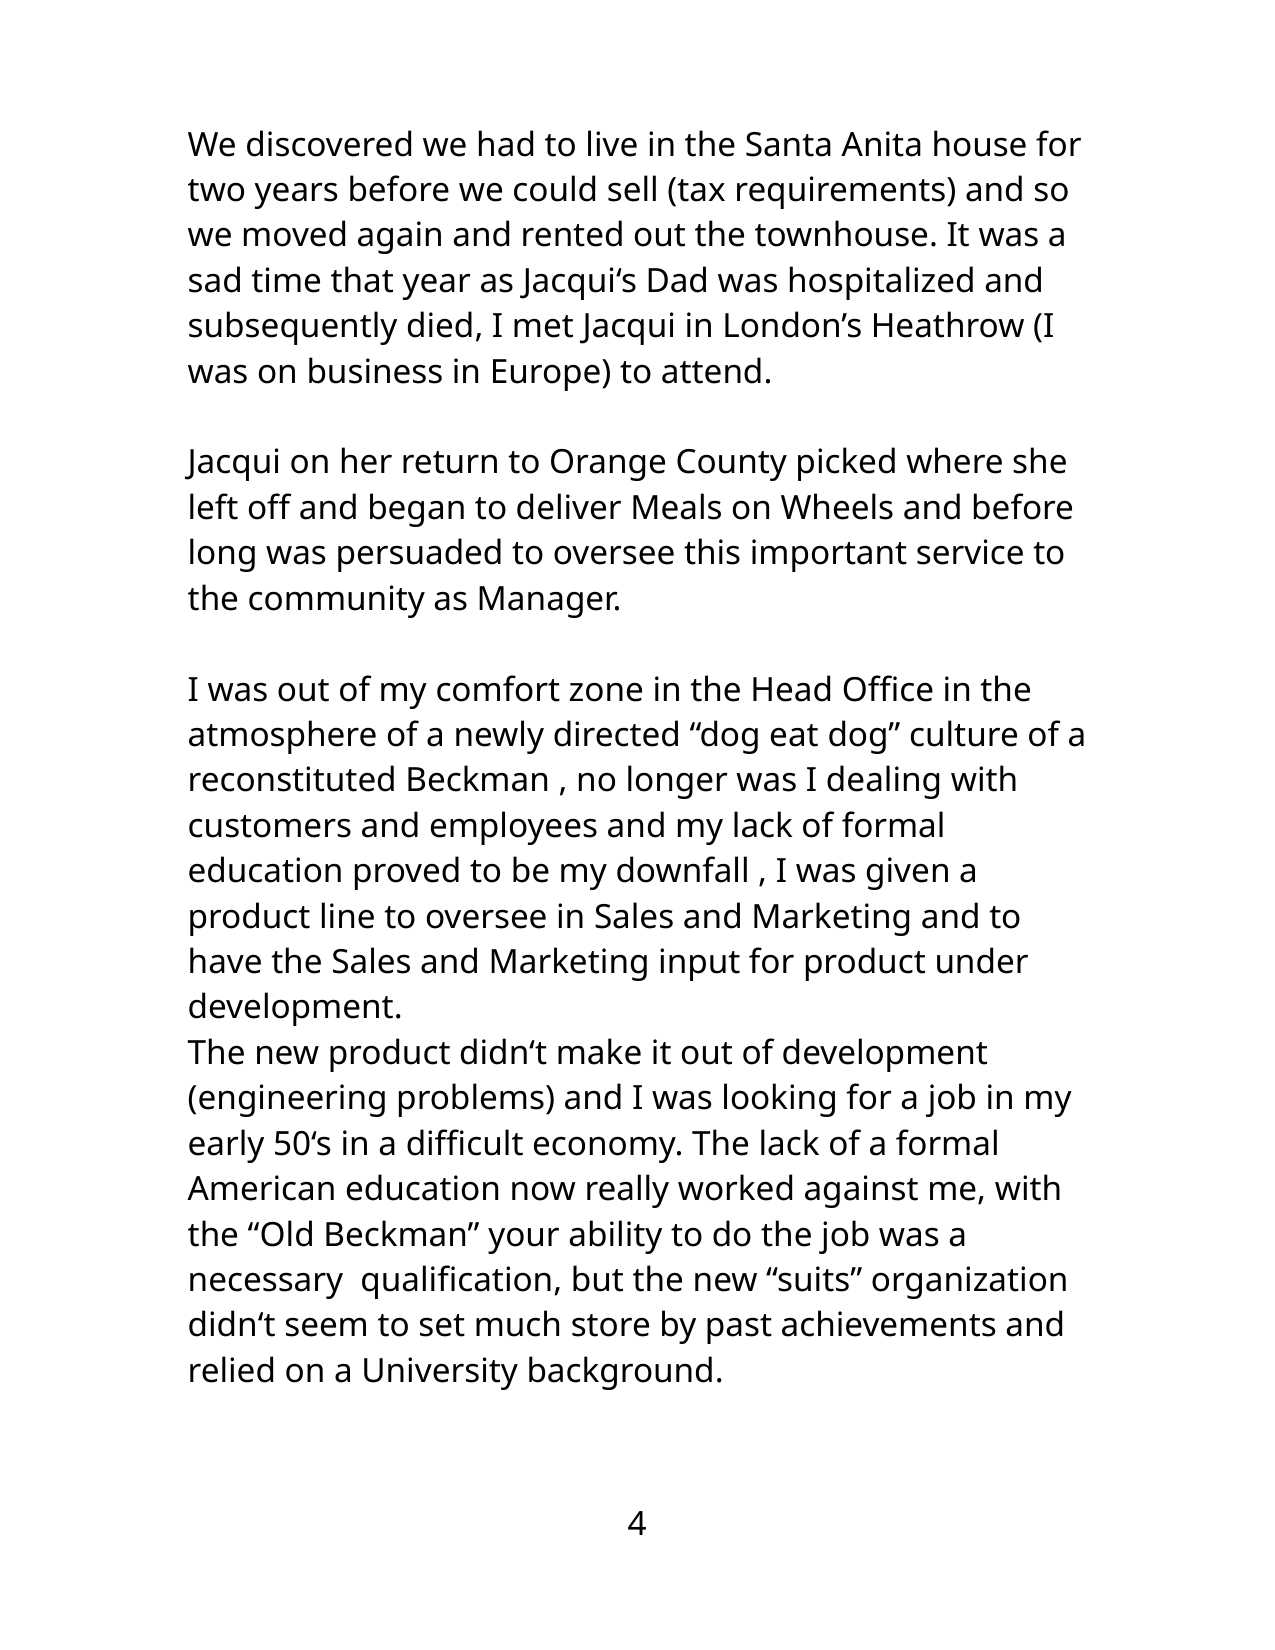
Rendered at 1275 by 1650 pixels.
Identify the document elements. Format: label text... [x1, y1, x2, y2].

text Jacqui on her return to Orange County picked where she left off and began to deliver Meals on Wheels and before long was persuaded to oversee this important service to the community as Manager. [187, 438, 1087, 620]
text I was out of my comfort zone in the Head Office in the atmosphere of a newly directed “dog eat dog” culture of a reconstituted Beckman , no longer was I dealing with customers and employees and my lack of formal education proved to be my downfall , I was given a product line to oversee in Sales and Marketing and to have the Sales and Marketing input for product under development. [187, 665, 1087, 1029]
text We discovered we had to live in the Santa Anita house for two years before we could sell (tax requirements) and so we moved again and rented out the townhouse. It was a sad time that year as Jacqui‘s Dad was hospitalized and subsequently died, I met Jacqui in London’s Heathrow (I was on business in Europe) to attend. [187, 120, 1087, 393]
text The new product didn‘t make it out of development (engineering problems) and I was looking for a job in my early 50‘s in a difficult economy. The lack of a formal American education now really worked against me, with the “Old Beckman” your ability to do the job was a necessary qualification, but the new “suits” organization didn‘t seem to set much store by past achievements and relied on a University background. [187, 1029, 1087, 1392]
